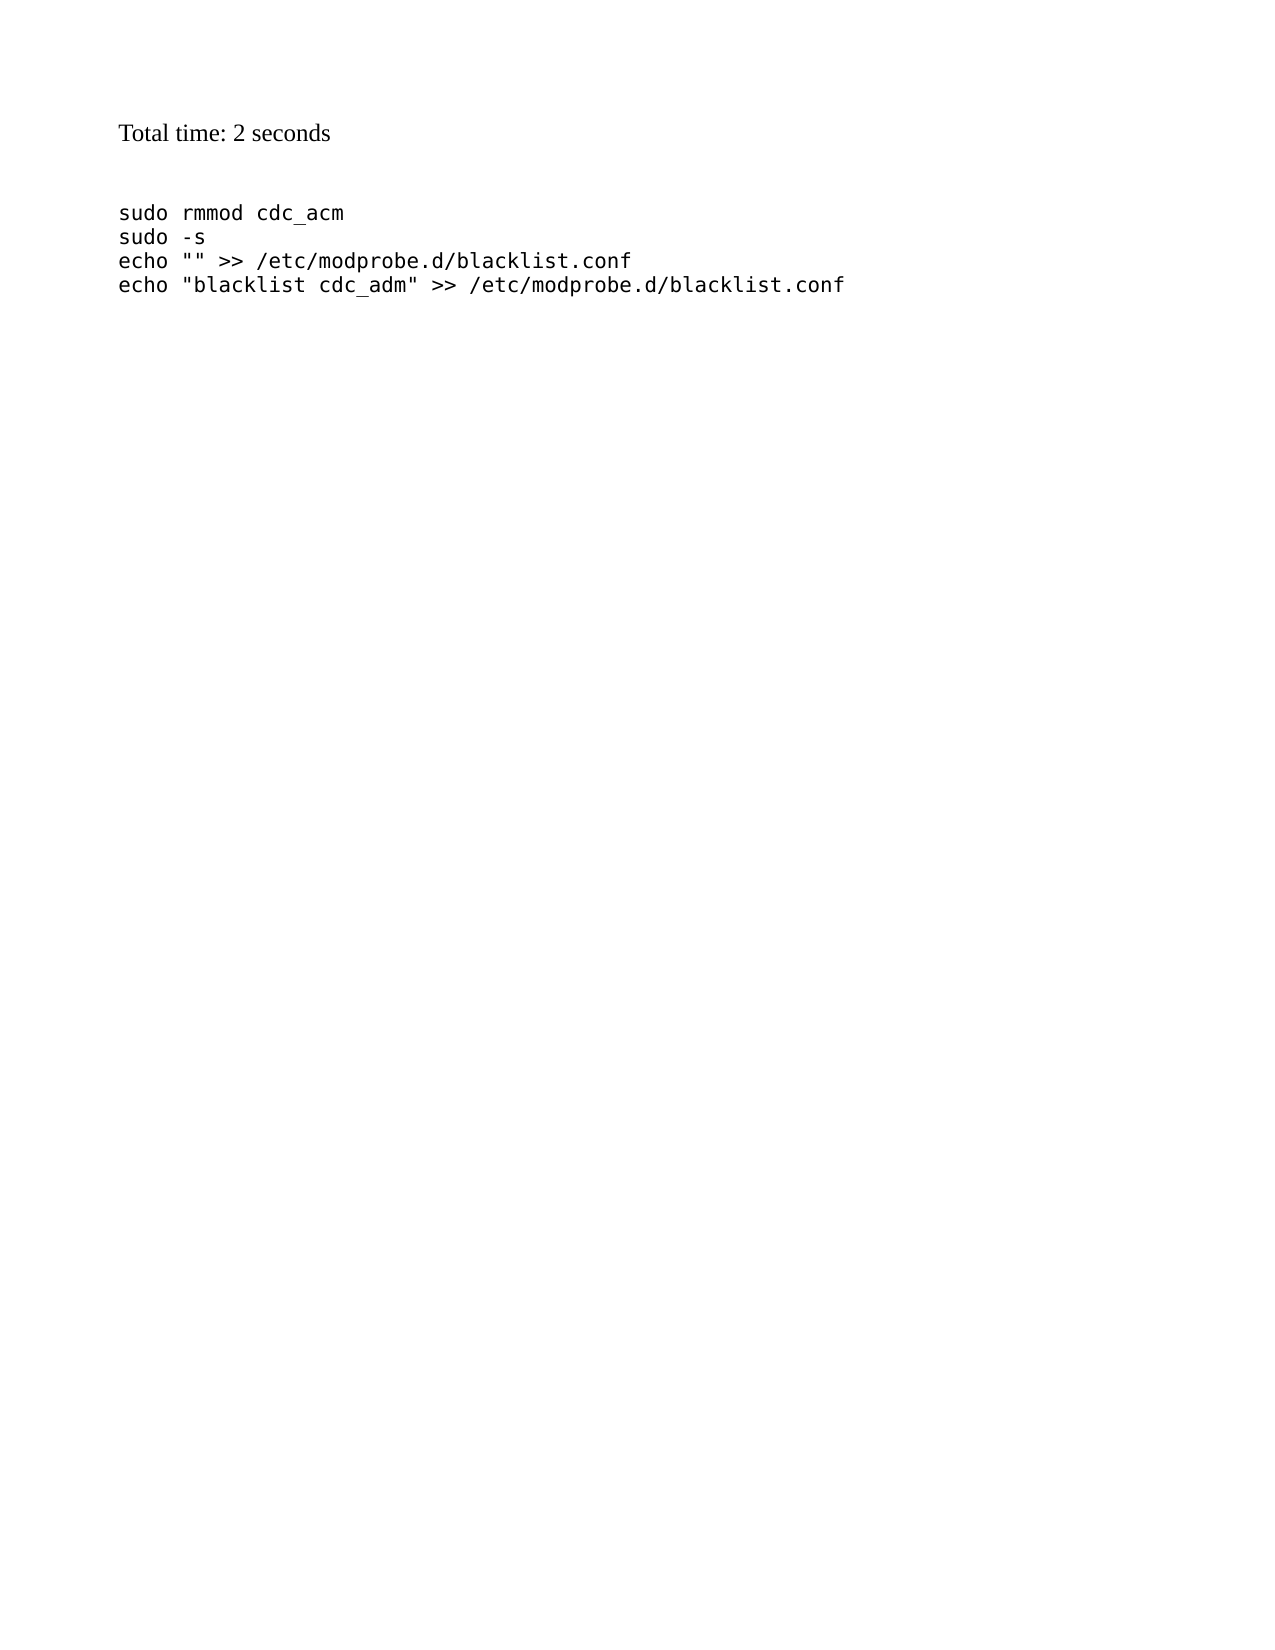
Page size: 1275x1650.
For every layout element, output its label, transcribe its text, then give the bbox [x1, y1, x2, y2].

text sudo -s [118, 225, 1157, 249]
text Total time: 2 seconds [118, 118, 1157, 147]
text echo "" >> /etc/modprobe.d/blacklist.conf [118, 249, 1157, 273]
text echo "blacklist cdc_adm" >> /etc/modprobe.d/blacklist.conf [118, 273, 1157, 298]
text sudo rmmod cdc_acm [118, 201, 1157, 225]
